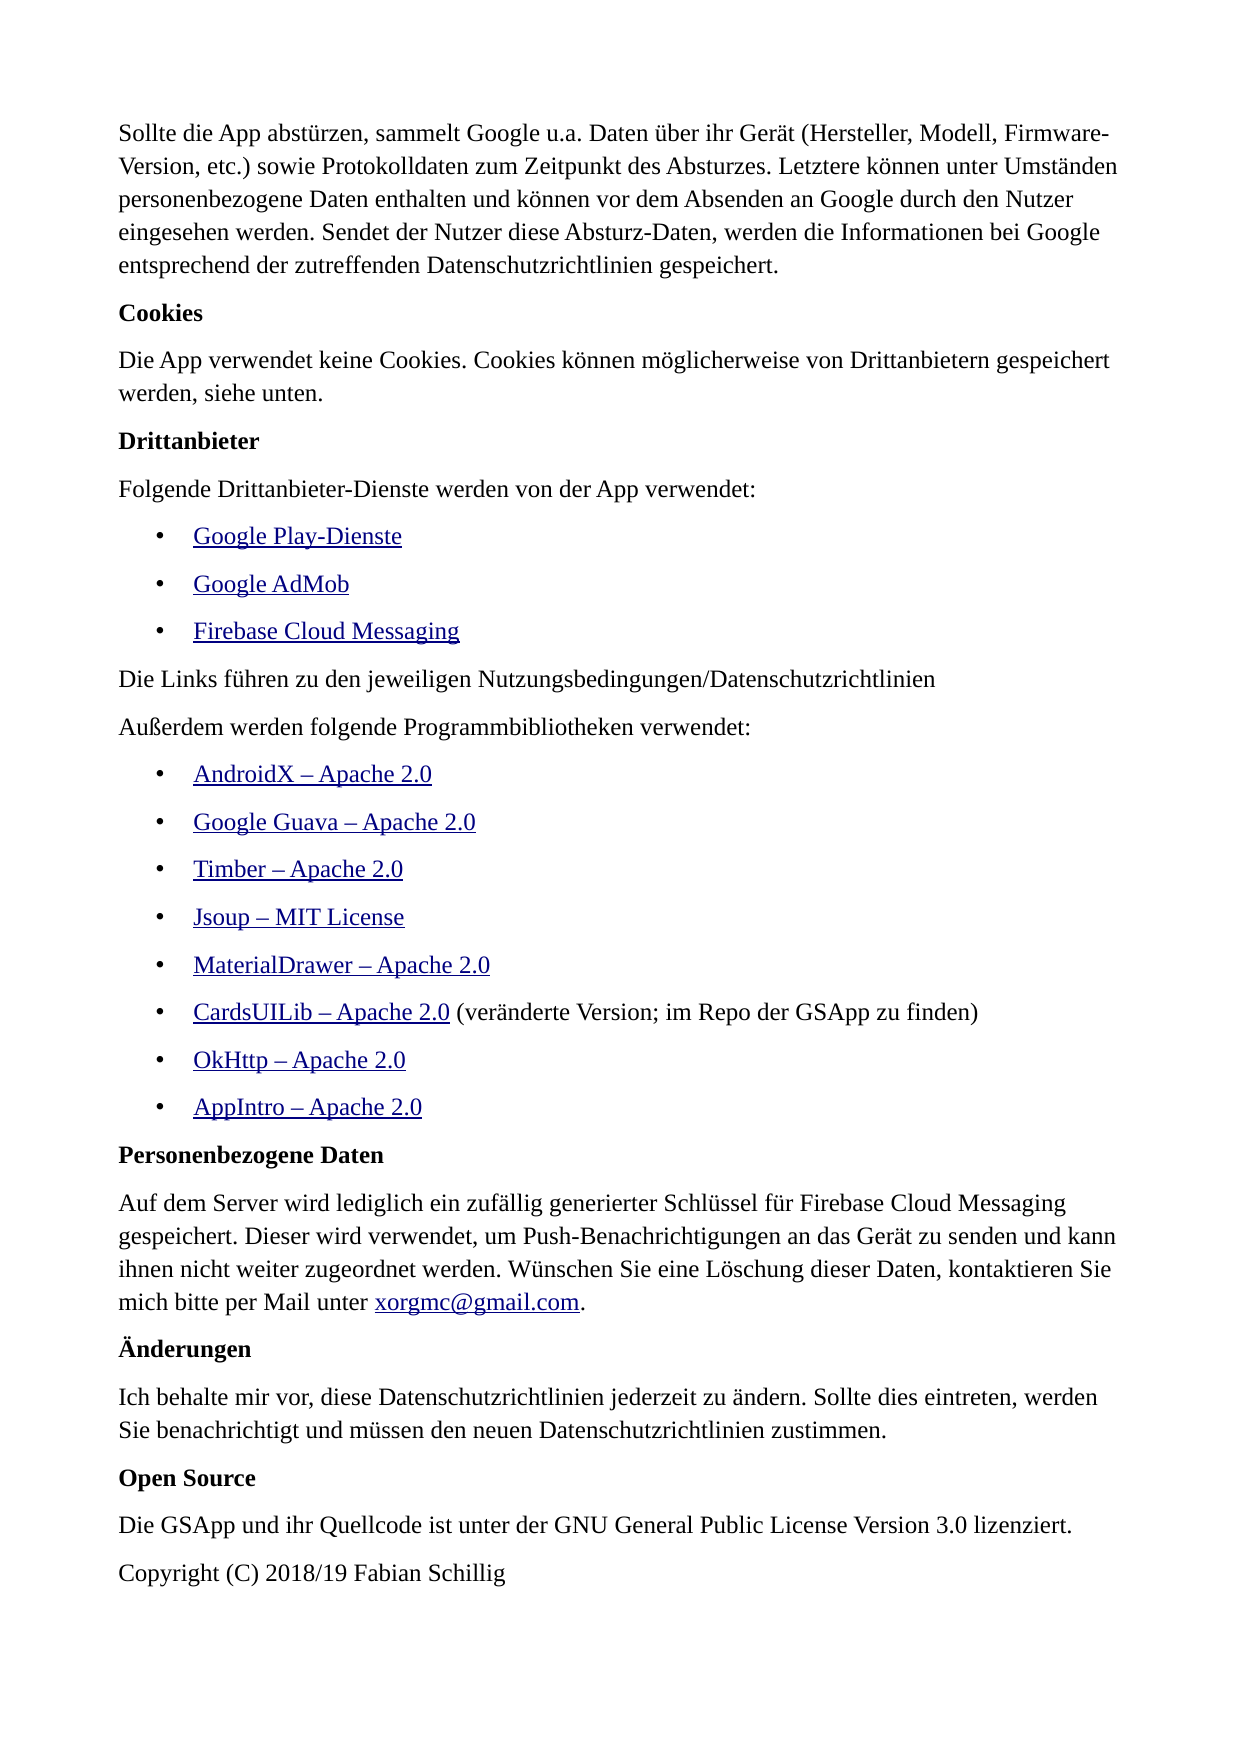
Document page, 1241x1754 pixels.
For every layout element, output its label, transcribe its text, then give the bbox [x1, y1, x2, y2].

text Die GSApp und ihr Quellcode ist unter der GNU General Public License Version 3.0 lizenziert. [118, 1510, 1122, 1539]
list AndroidX – Apache 2.0 [156, 759, 1122, 788]
list MaterialDrawer – Apache 2.0 [156, 950, 1122, 978]
list Jsoup – MIT License [156, 902, 1122, 931]
text Open Source [118, 1463, 1122, 1491]
list Google Play-Dienste [156, 521, 1122, 550]
list Timber – Apache 2.0 [156, 854, 1122, 883]
text Ich behalte mir vor, diese Datenschutzrichtlinien jederzeit zu ändern. Sollte dies eintreten, werden Sie benachrichtigt und müssen den neuen Datenschutzrichtlinien zustimmen. [118, 1382, 1122, 1444]
text Sollte die App abstürzen, sammelt Google u.a. Daten über ihr Gerät (Hersteller, Modell, Firmware-Version, etc.) sowie Protokolldaten zum Zeitpunkt des Absturzes. Letztere können unter Umständen personenbezogene Daten enthalten und können vor dem Absenden an Google durch den Nutzer eingesehen werden. Sendet der Nutzer diese Absturz-Daten, werden die Informationen bei Google entsprechend der zutreffenden Datenschutzrichtlinien gespeichert. [118, 118, 1122, 279]
text Die Links führen zu den jeweiligen Nutzungsbedingungen/Datenschutzrichtlinien [118, 664, 1122, 693]
text Folgende Drittanbieter-Dienste werden von der App verwendet: [118, 474, 1122, 502]
list Firebase Cloud Messaging [156, 616, 1122, 645]
text Änderungen [118, 1334, 1122, 1363]
list Google AdMob [156, 569, 1122, 598]
list CardsUILib – Apache 2.0 (veränderte Version; im Repo der GSApp zu finden) [156, 997, 1122, 1026]
text Cookies [118, 298, 1122, 327]
list Google Guava – Apache 2.0 [156, 807, 1122, 836]
text Drittanbieter [118, 426, 1122, 455]
list AppIntro – Apache 2.0 [156, 1092, 1122, 1121]
text Außerdem werden folgende Programmbibliotheken verwendet: [118, 712, 1122, 740]
text Auf dem Server wird lediglich ein zufällig generierter Schlüssel für Firebase Cloud Messaging gespeichert. Dieser wird verwendet, um Push-Benachrichtigungen an das Gerät zu senden und kann ihnen nicht weiter zugeordnet werden. Wünschen Sie eine Löschung dieser Daten, kontaktieren Sie mich bitte per Mail unter xorgmc@gmail.com. [118, 1188, 1122, 1316]
text Personenbezogene Daten [118, 1140, 1122, 1169]
text Copyright (C) 2018/19 Fabian Schillig [118, 1558, 1122, 1587]
text Die App verwendet keine Cookies. Cookies können möglicherweise von Drittanbietern gespeichert werden, siehe unten. [118, 345, 1122, 407]
list OkHttp – Apache 2.0 [156, 1045, 1122, 1074]
